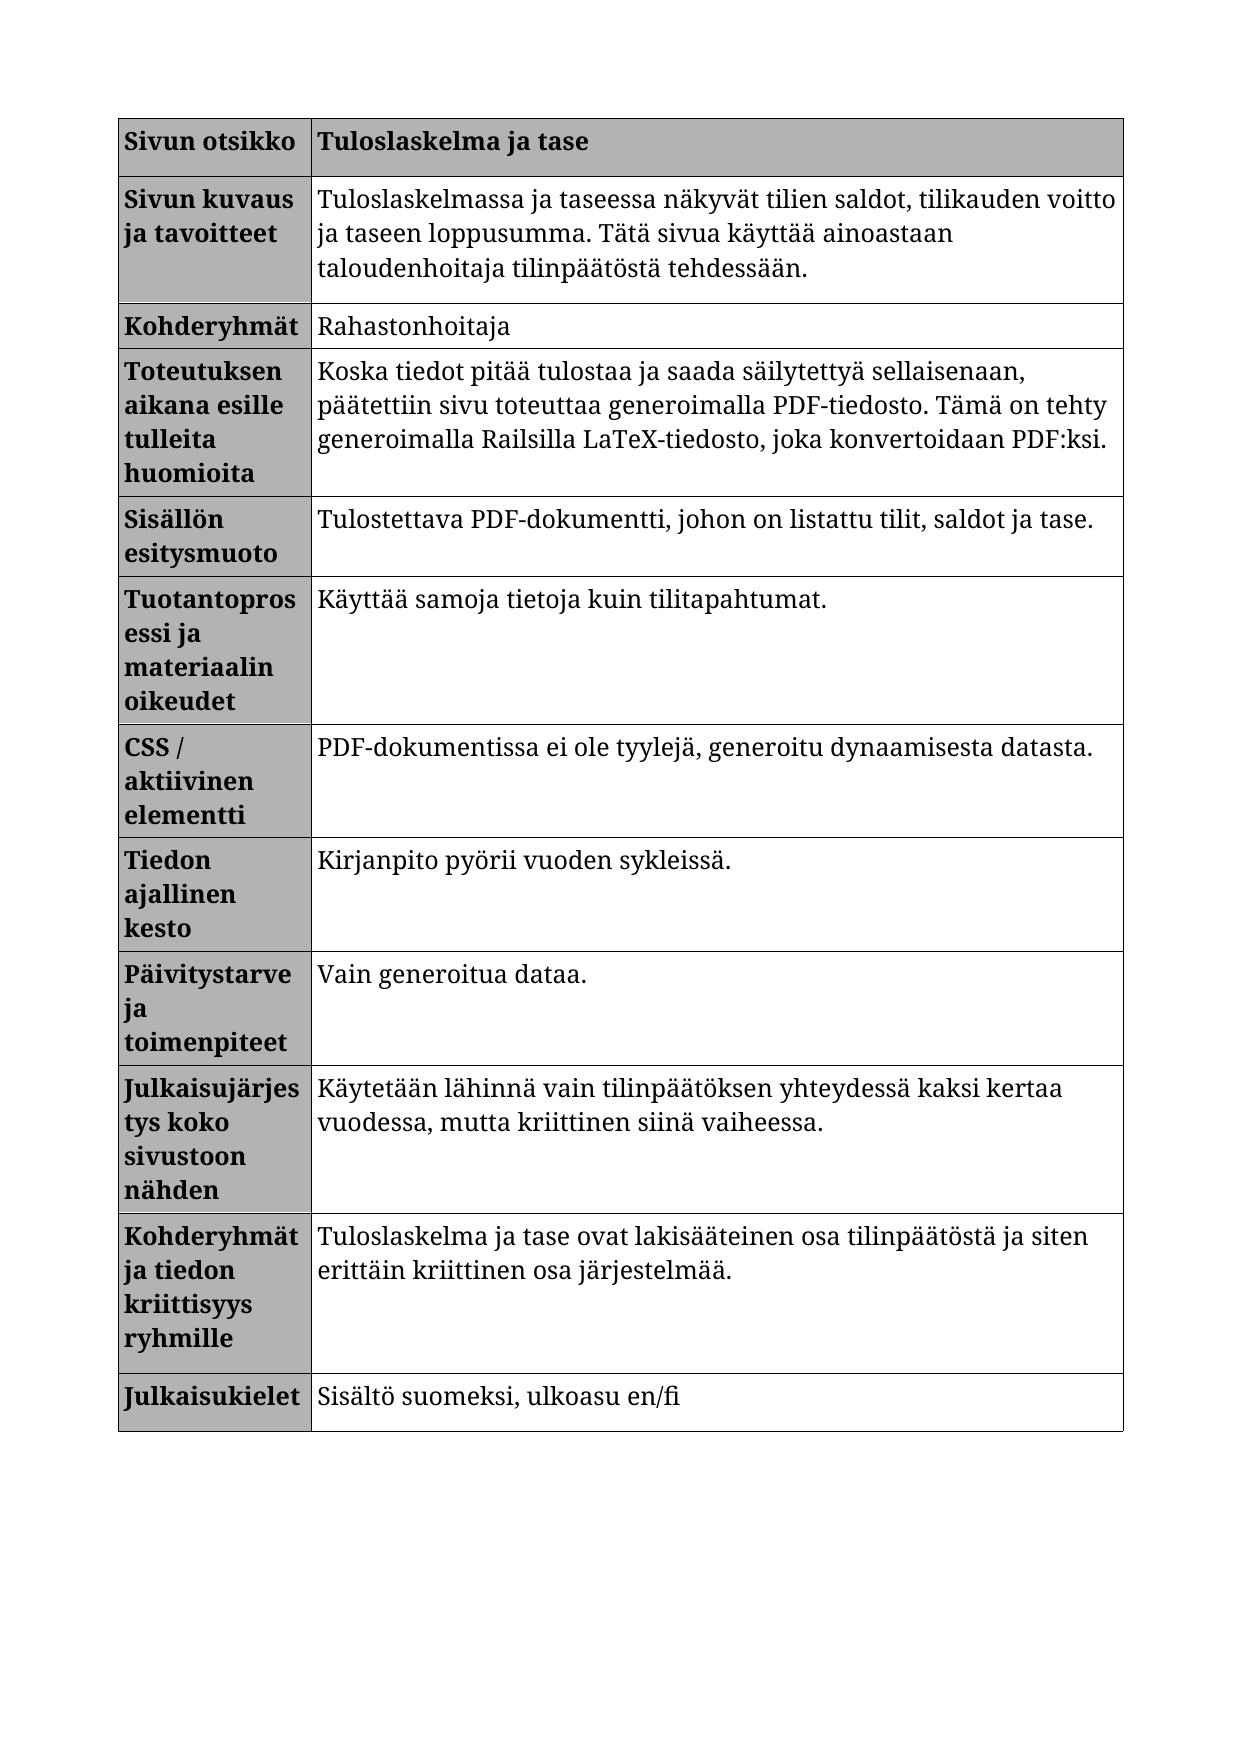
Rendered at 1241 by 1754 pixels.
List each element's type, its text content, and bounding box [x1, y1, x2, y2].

table_cell Sisällön esitysmuoto [119, 497, 311, 576]
table_cell Rahastonhoitaja [312, 304, 1123, 348]
table_cell Tuloslaskelmassa ja taseessa näkyvät tilien saldot, tilikauden voitto ja taseen loppusumma. Tätä sivua käyttää ainoastaan taloudenhoitaja tilinpäätöstä tehdessään. [312, 177, 1123, 302]
table_cell Toteutuksen aikana esille tulleita huomioita [119, 349, 311, 496]
table_cell CSS / aktiivinen elementti [119, 725, 311, 837]
table_cell PDF-dokumentissa ei ole tyylejä, generoitu dynaamisesta datasta. [312, 725, 1123, 837]
table_cell Julkaisukielet [119, 1374, 311, 1431]
table_cell Kohderyhmät ja tiedon kriittisyys ryhmille [119, 1214, 311, 1373]
table_cell Tuotantoprosessi ja materiaalin oikeudet [119, 577, 311, 723]
table_cell Käyttää samoja tietoja kuin tilitapahtumat. [312, 577, 1123, 723]
table_cell Kohderyhmät [119, 304, 311, 348]
table_cell Tulostettava PDF-dokumentti, johon on listattu tilit, saldot ja tase. [312, 497, 1123, 576]
table_header Sivun otsikko [119, 119, 311, 176]
table_cell Tuloslaskelma ja tase ovat lakisääteinen osa tilinpäätöstä ja siten erittäin kriittinen osa järjestelmää. [312, 1214, 1123, 1373]
table_cell Koska tiedot pitää tulostaa ja saada säilytettyä sellaisenaan, päätettiin sivu toteuttaa generoimalla PDF-tiedosto. Tämä on tehty generoimalla Railsilla LaTeX-tiedosto, joka konvertoidaan PDF:ksi. [312, 349, 1123, 496]
table_cell Päivitystarve ja toimenpiteet [119, 952, 311, 1065]
table_cell Kirjanpito pyörii vuoden sykleissä. [312, 838, 1123, 951]
table_cell Käytetään lähinnä vain tilinpäätöksen yhteydessä kaksi kertaa vuodessa, mutta kriittinen siinä vaiheessa. [312, 1066, 1123, 1212]
table_cell Vain generoitua dataa. [312, 952, 1123, 1065]
table_cell Julkaisujärjestys koko sivustoon nähden [119, 1066, 311, 1212]
table_header Tuloslaskelma ja tase [312, 119, 1123, 176]
table_cell Tiedon ajallinen kesto [119, 838, 311, 951]
table_cell Sivun kuvaus ja tavoitteet [119, 177, 311, 302]
table_cell Sisältö suomeksi, ulkoasu en/fi [312, 1374, 1123, 1431]
